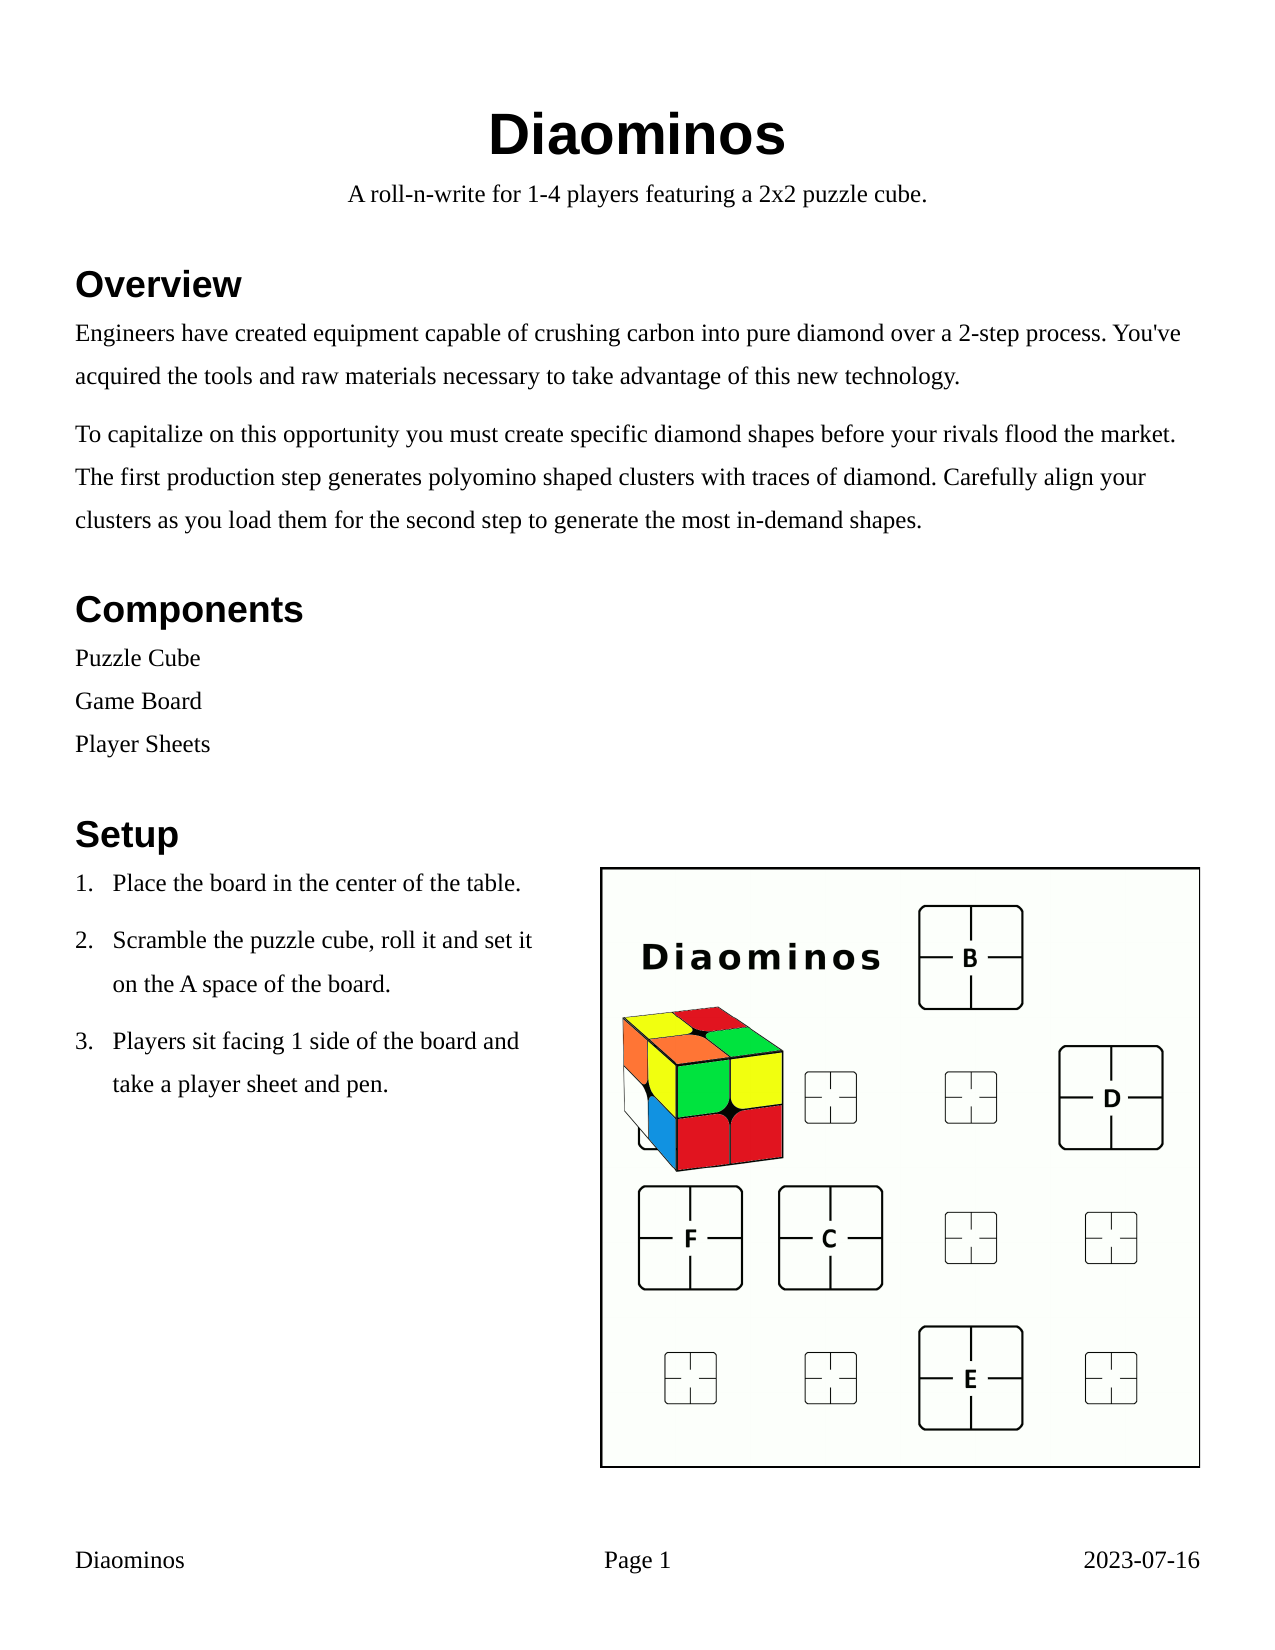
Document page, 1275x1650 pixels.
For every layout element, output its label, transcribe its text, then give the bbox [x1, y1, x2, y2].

list Scramble the puzzle cube, roll it and set it on the A space of the board. [75, 926, 600, 997]
text Puzzle Cube Game Board Player Sheets [75, 643, 1200, 758]
list Players sit facing 1 side of the board and take a player sheet and pen. [75, 1026, 600, 1098]
title Diaominos [75, 100, 1200, 167]
subtitle Components [75, 588, 1200, 631]
text A roll-n-write for 1-4 players featuring a 2x2 puzzle cube. [75, 179, 1200, 208]
text Engineers have created equipment capable of crushing carbon into pure diamond over a 2-step process. You've acquired the tools and raw materials necessary to take advantage of this new technology. [75, 318, 1200, 390]
subtitle Setup [75, 812, 1200, 855]
picture [600, 867, 1200, 1468]
list Place the board in the center of the table. [75, 868, 600, 897]
text To capitalize on this opportunity you must create specific diamond shapes before your rivals flood the market. The first production step generates polyomino shaped clusters with traces of diamond. Carefully align your clusters as you load them for the second step to generate the most in-demand shapes. [75, 419, 1200, 534]
subtitle Overview [75, 262, 1200, 305]
